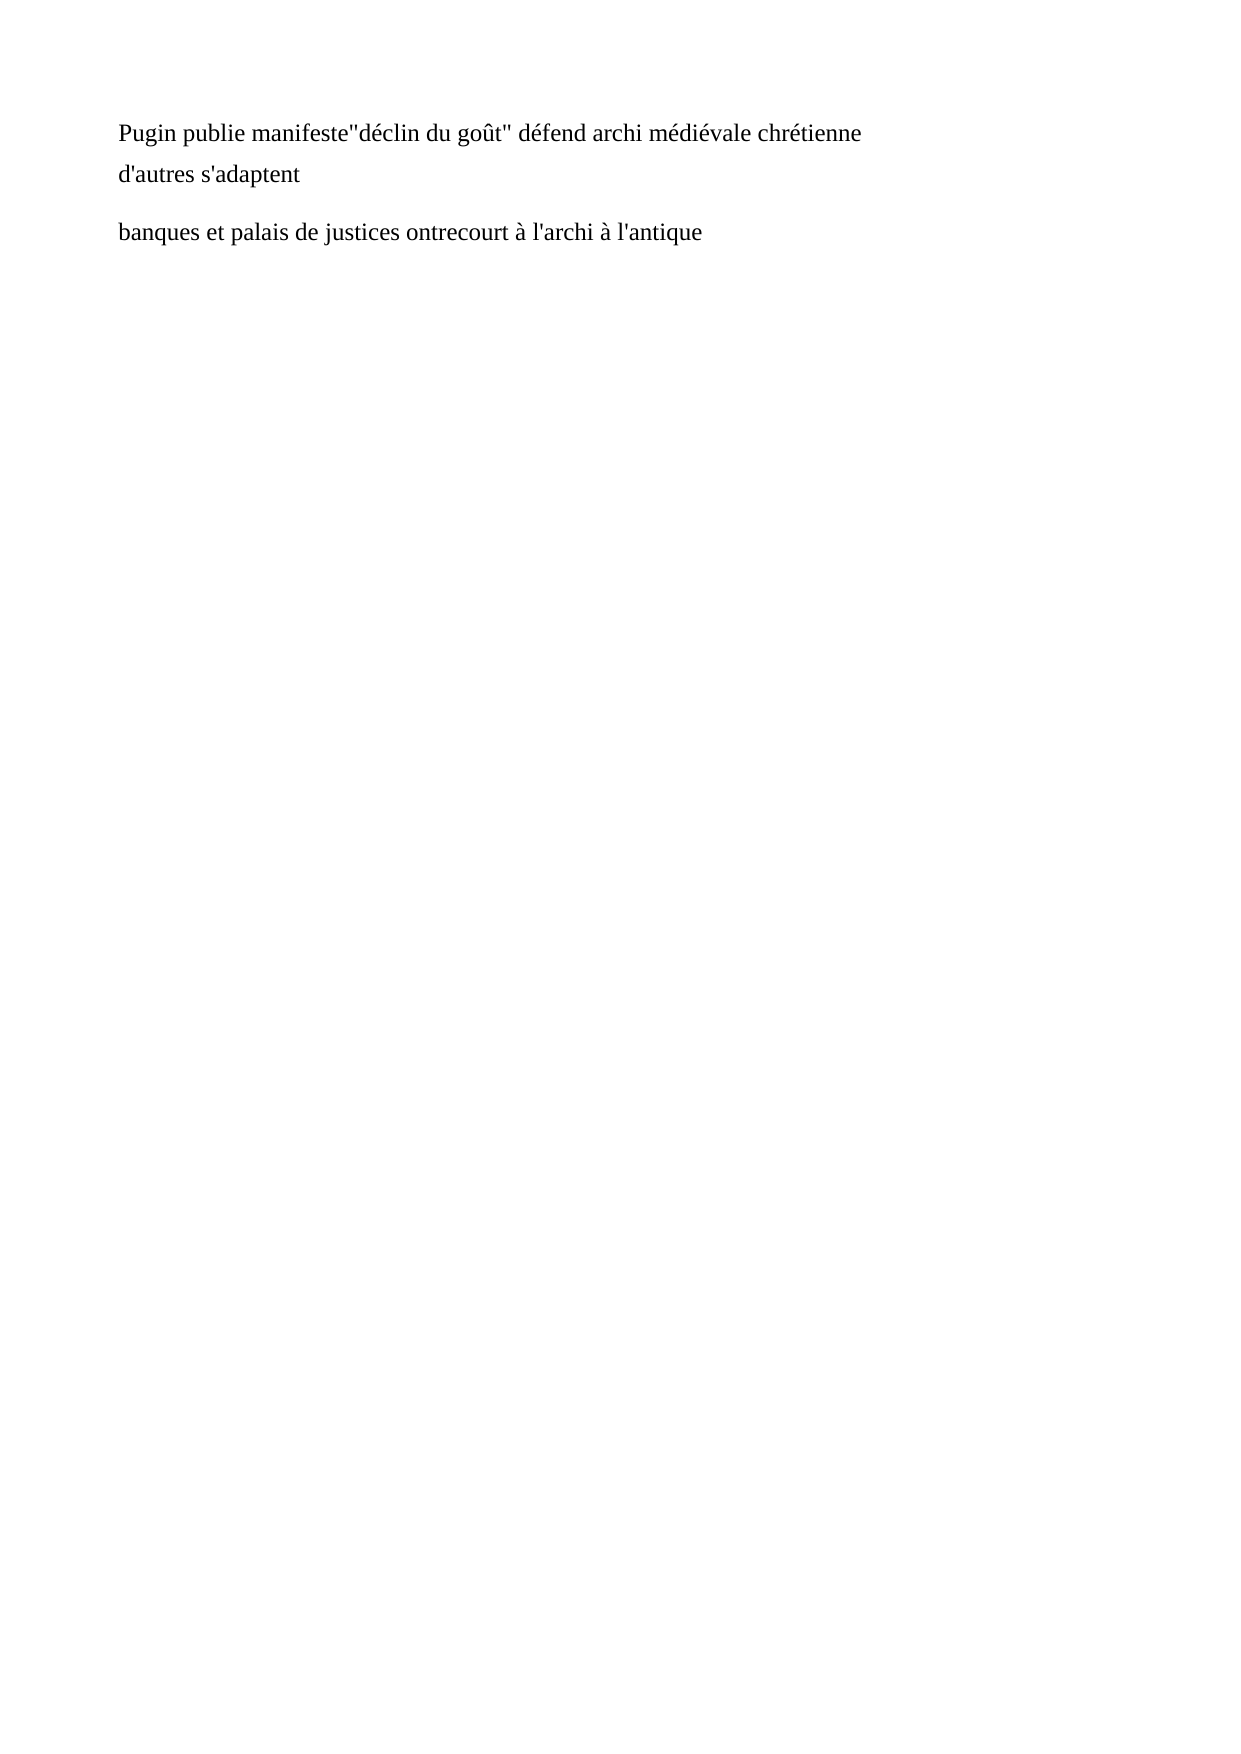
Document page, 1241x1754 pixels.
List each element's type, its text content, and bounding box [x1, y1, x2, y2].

text banques et palais de justices ontrecourt à l'archi à l'antique [118, 217, 1122, 246]
text Pugin publie manifeste"déclin du goût" défend archi médiévale chrétienne [118, 118, 1122, 147]
text d'autres s'adaptent [118, 159, 1122, 188]
